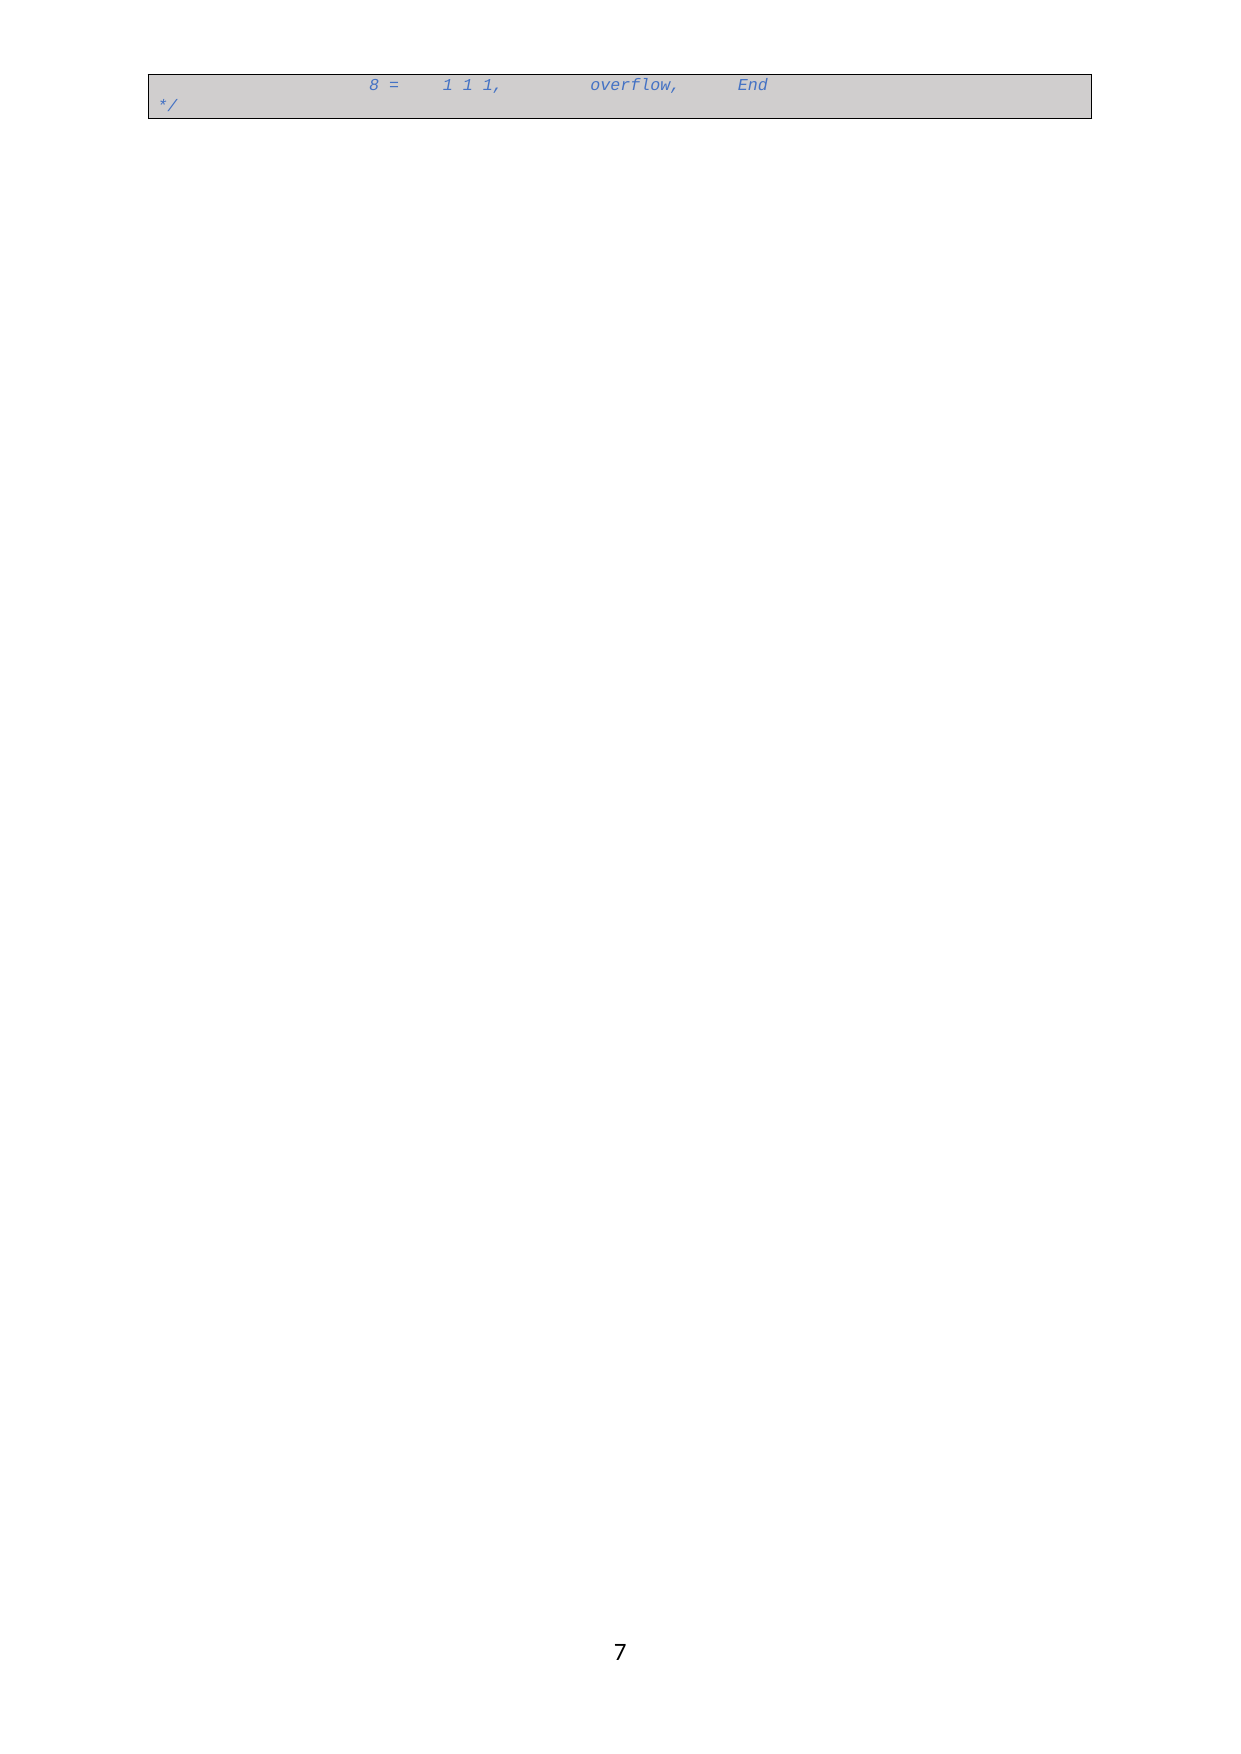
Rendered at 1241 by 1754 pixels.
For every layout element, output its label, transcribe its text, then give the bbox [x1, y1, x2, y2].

text 8 = 1 1 1, overflow, End */ [149, 75, 1091, 118]
